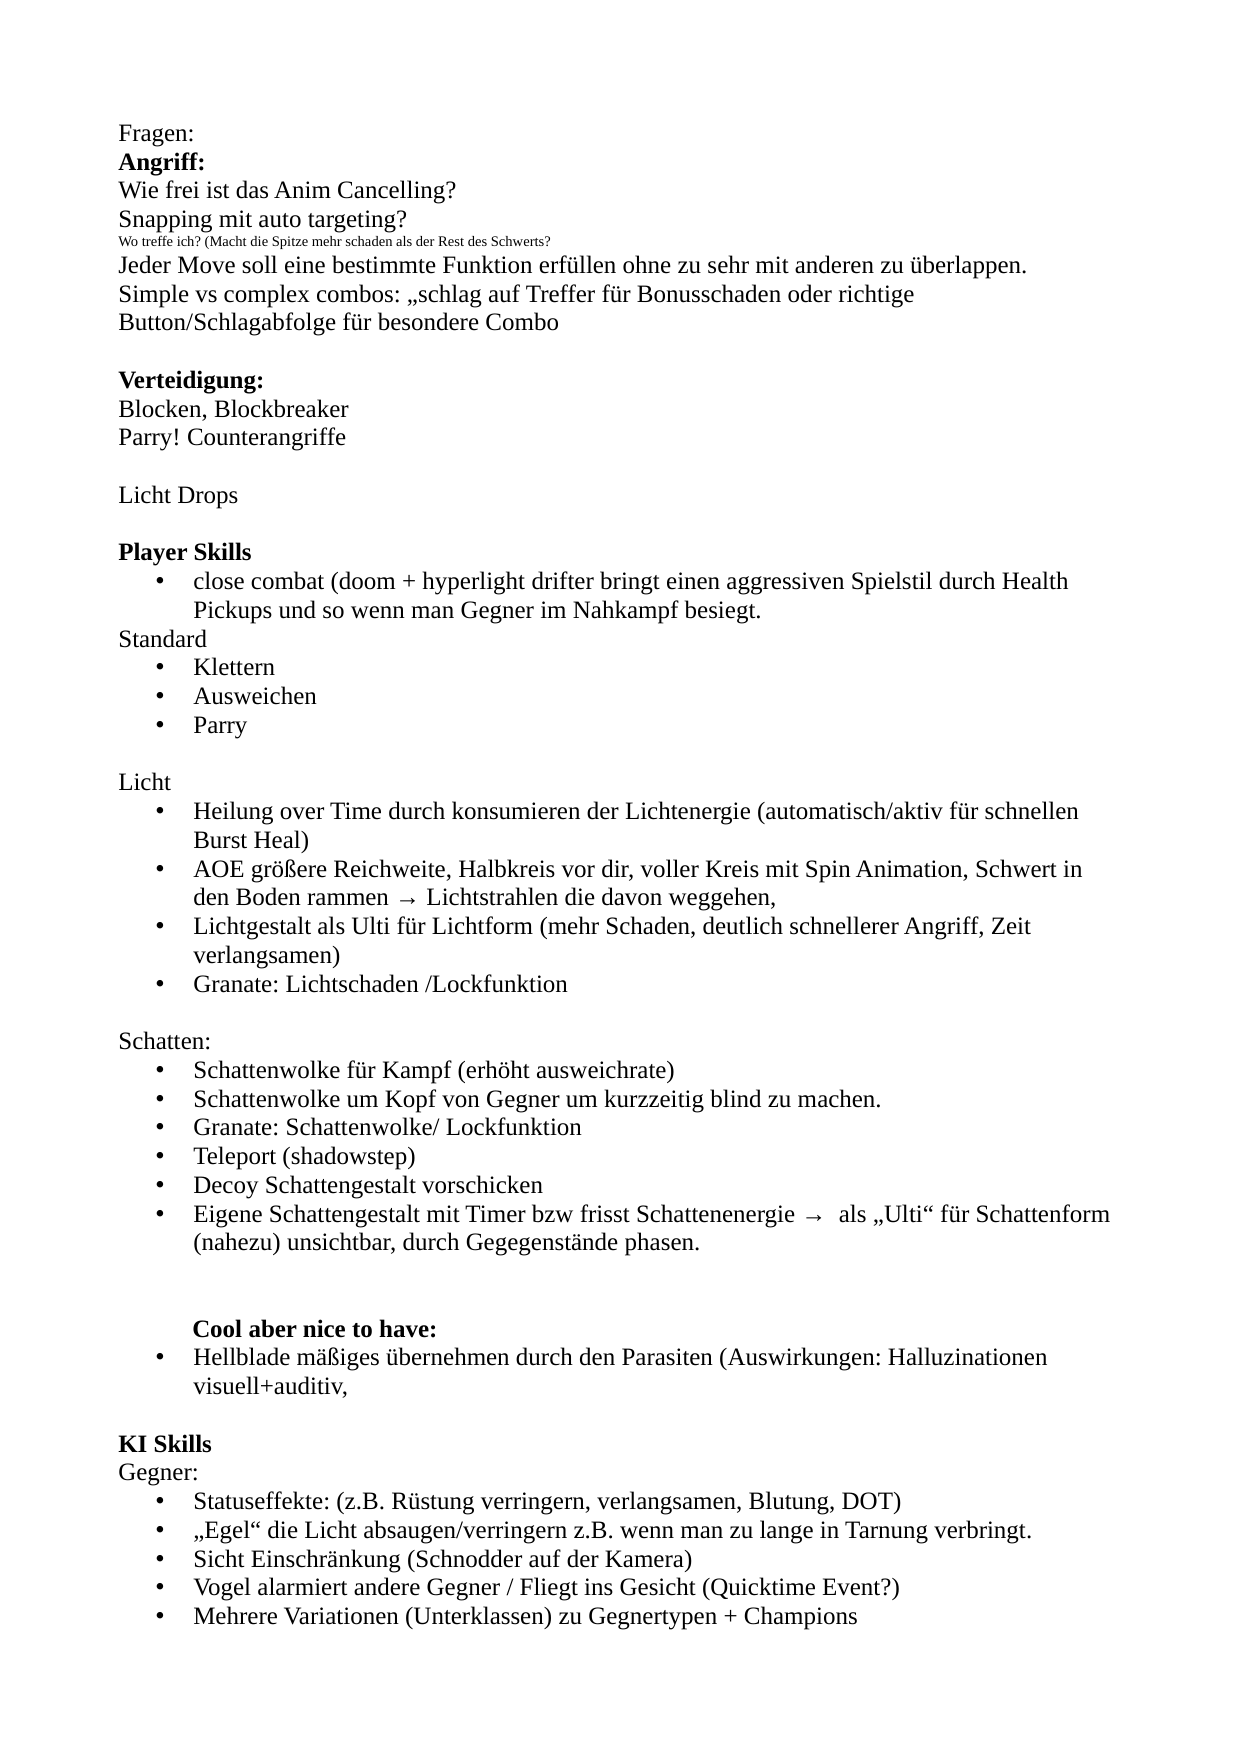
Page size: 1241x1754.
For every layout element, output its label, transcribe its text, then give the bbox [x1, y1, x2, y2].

list Lichtgestalt als Ulti für Lichtform (mehr Schaden, deutlich schnellerer Angriff, Zeit verlangsamen) [156, 911, 1122, 969]
text Wo treffe ich? (Macht die Spitze mehr schaden als der Rest des Schwerts? [118, 233, 1122, 250]
text Angriff: [118, 147, 1122, 176]
text Cool aber nice to have: [118, 1314, 1122, 1342]
list Statuseffekte: (z.B. Rüstung verringern, verlangsamen, Blutung, DOT) [156, 1486, 1122, 1515]
list Decoy Schattengestalt vorschicken [156, 1170, 1122, 1199]
list Sicht Einschränkung (Schnodder auf der Kamera) [156, 1544, 1122, 1572]
text Licht [118, 767, 1122, 796]
list Schattenwolke um Kopf von Gegner um kurzzeitig blind zu machen. [156, 1084, 1122, 1112]
list Ausweichen [156, 681, 1122, 710]
list Mehrere Variationen (Unterklassen) zu Gegnertypen + Champions [156, 1601, 1122, 1630]
list Vogel alarmiert andere Gegner / Fliegt ins Gesicht (Quicktime Event?) [156, 1572, 1122, 1601]
list Schattenwolke für Kampf (erhöht ausweichrate) [156, 1055, 1122, 1084]
list Granate: Lichtschaden /Lockfunktion [156, 969, 1122, 997]
text Standard [118, 624, 1122, 652]
list Granate: Schattenwolke/ Lockfunktion [156, 1112, 1122, 1141]
text Simple vs complex combos: „schlag auf Treffer für Bonusschaden oder richtige Button/Schlagabfolge für besondere Combo [118, 279, 1122, 336]
text Player Skills [118, 537, 1122, 566]
list AOE größere Reichweite, Halbkreis vor dir, voller Kreis mit Spin Animation, Schwert in den Boden rammen → Lichtstrahlen die davon weggehen, [156, 854, 1122, 911]
text Jeder Move soll eine bestimmte Funktion erfüllen ohne zu sehr mit anderen zu überlappen. [118, 250, 1122, 279]
list „Egel“ die Licht absaugen/verringern z.B. wenn man zu lange in Tarnung verbringt. [156, 1515, 1122, 1544]
list close combat (doom + hyperlight drifter bringt einen aggressiven Spielstil durch Health Pickups und so wenn man Gegner im Nahkampf besiegt. [156, 566, 1122, 624]
list Eigene Schattengestalt mit Timer bzw frisst Schattenenergie → als „Ulti“ für Schattenform (nahezu) unsichtbar, durch Gegegenstände phasen. [156, 1199, 1122, 1256]
text Fragen: [118, 118, 1122, 147]
list Parry [156, 710, 1122, 739]
text Parry! Counterangriffe [118, 422, 1122, 451]
text Blocken, Blockbreaker [118, 394, 1122, 422]
text Verteidigung: [118, 365, 1122, 394]
text Snapping mit auto targeting? [118, 204, 1122, 233]
text KI Skills [118, 1429, 1122, 1457]
text Schatten: [118, 1026, 1122, 1055]
text Gegner: [118, 1457, 1122, 1486]
list Hellblade mäßiges übernehmen durch den Parasiten (Auswirkungen: Halluzinationen visuell+auditiv, [156, 1342, 1122, 1400]
list Teleport (shadowstep) [156, 1141, 1122, 1170]
text Wie frei ist das Anim Cancelling? [118, 176, 1122, 204]
list Klettern [156, 652, 1122, 681]
list Heilung over Time durch konsumieren der Lichtenergie (automatisch/aktiv für schnellen Burst Heal) [156, 796, 1122, 854]
text Licht Drops [118, 480, 1122, 509]
